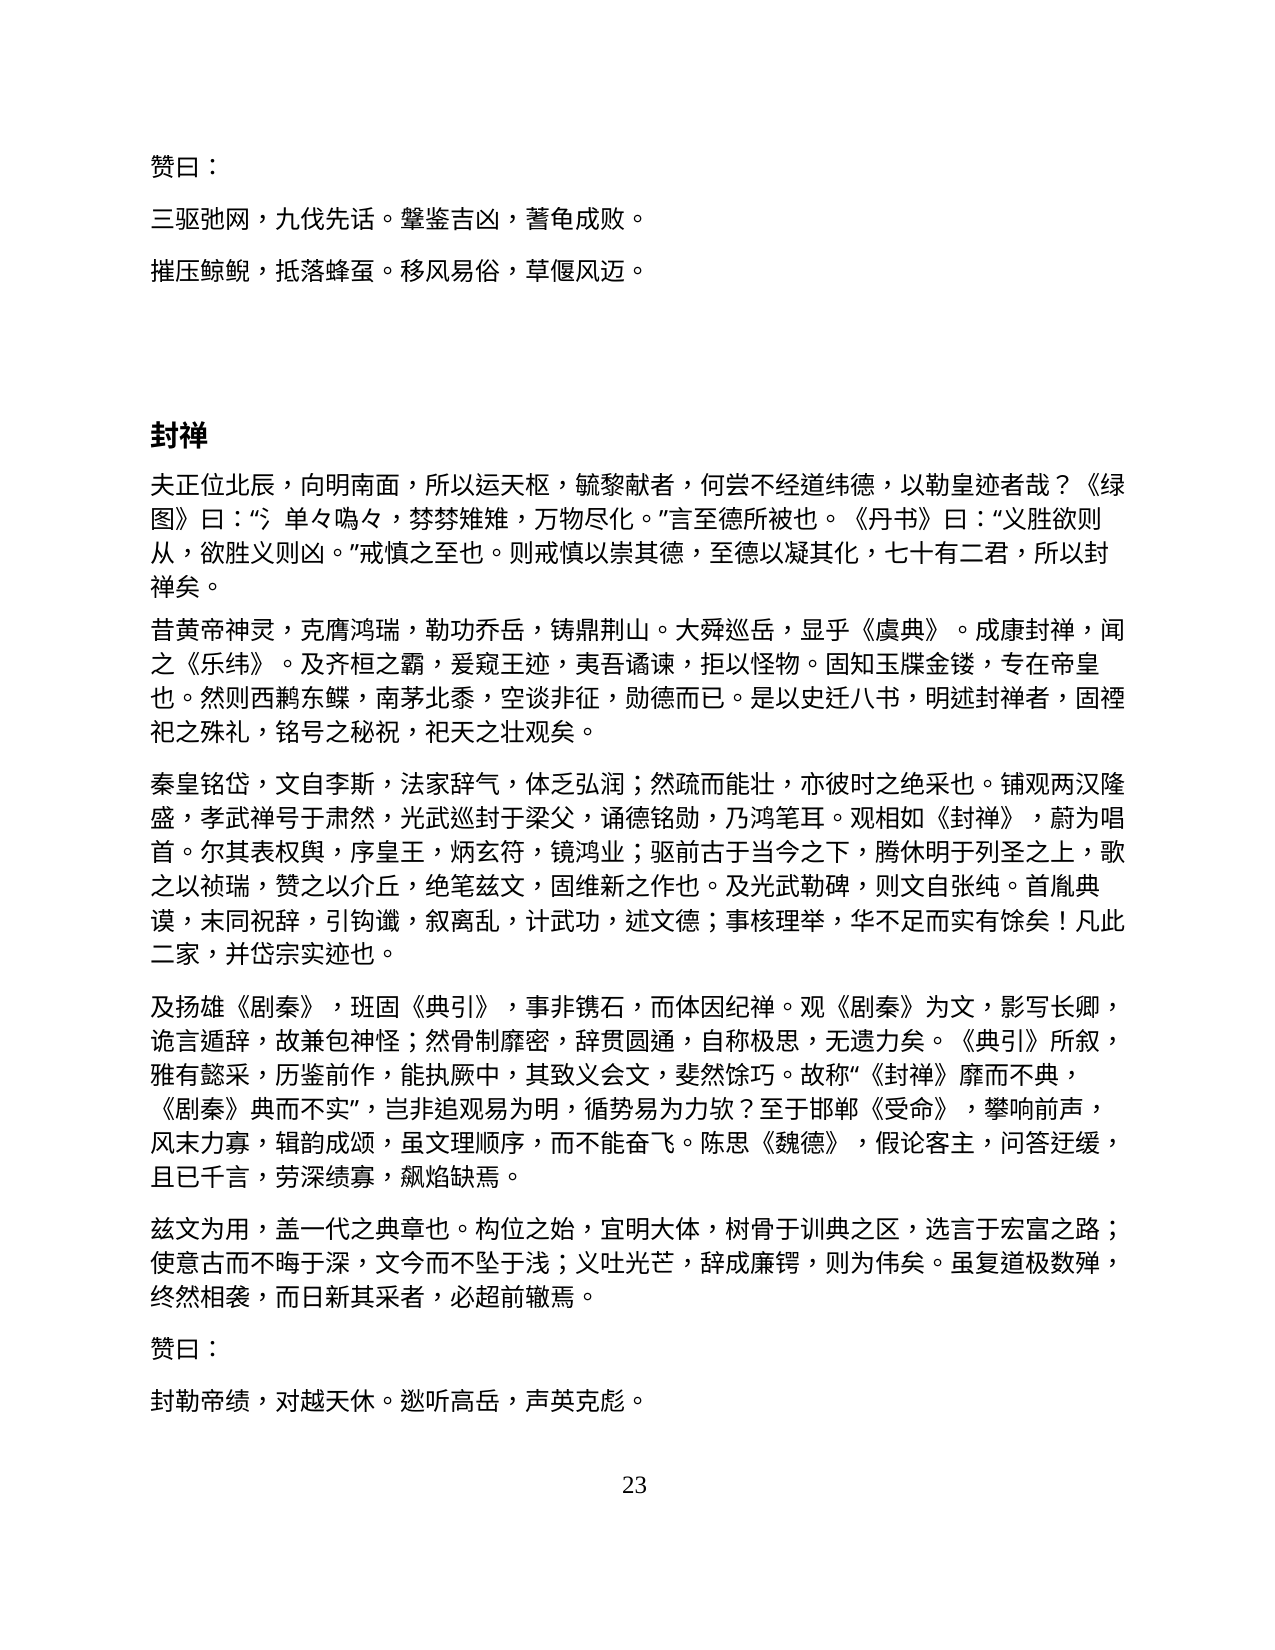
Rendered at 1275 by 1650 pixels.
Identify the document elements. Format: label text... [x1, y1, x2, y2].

text 赞曰∶ [150, 1332, 1125, 1366]
text 秦皇铭岱，文自李斯，法家辞气，体乏弘润；然疏而能壮，亦彼时之绝采也。铺观两汉隆盛，孝武禅号于肃然，光武巡封于梁父，诵德铭勋，乃鸿笔耳。观相如《封禅》，蔚为唱首。尔其表权舆，序皇王，炳玄符，镜鸿业；驱前古于当今之下，腾休明于列圣之上，歌之以祯瑞，赞之以介丘，绝笔兹文，固维新之作也。及光武勒碑，则文自张纯。首胤典谟，末同祝辞，引钩谶，叙离乱，计武功，述文德；事核理举，华不足而实有馀矣！凡此二家，并岱宗实迹也。 [150, 767, 1125, 971]
text 及扬雄《剧秦》，班固《典引》，事非镌石，而体因纪禅。观《剧秦》为文，影写长卿，诡言遁辞，故兼包神怪；然骨制靡密，辞贯圆通，自称极思，无遗力矣。《典引》所叙，雅有懿采，历鉴前作，能执厥中，其致义会文，斐然馀巧。故称“《封禅》靡而不典，《剧秦》典而不实”，岂非追观易为明，循势易为力欤？至于邯郸《受命》，攀响前声，风末力寡，辑韵成颂，虽文理顺序，而不能奋飞。陈思《魏德》，假论客主，问答迂缓，且已千言，劳深绩寡，飙焰缺焉。 [150, 989, 1125, 1193]
text 夫正位北辰，向明南面，所以运天枢，毓黎献者，何尝不经道纬德，以勒皇迹者哉？《绿图》曰∶“氵单々噅々，棼棼雉雉，万物尽化。”言至德所被也。《丹书》曰∶“义胜欲则从，欲胜义则凶。”戒慎之至也。则戒慎以崇其德，至德以凝其化，七十有二君，所以封禅矣。 [150, 467, 1125, 604]
text 昔黄帝神灵，克膺鸿瑞，勒功乔岳，铸鼎荆山。大舜巡岳，显乎《虞典》。成康封禅，闻之《乐纬》。及齐桓之霸，爰窥王迹，夷吾谲谏，拒以怪物。固知玉牒金镂，专在帝皇也。然则西鹣东鲽，南茅北黍，空谈非征，勋德而已。是以史迁八书，明述封禅者，固禋祀之殊礼，铭号之秘祝，祀天之壮观矣。 [150, 613, 1125, 749]
text 兹文为用，盖一代之典章也。构位之始，宜明大体，树骨于训典之区，选言于宏富之路；使意古而不晦于深，文今而不坠于浅；义吐光芒，辞成廉锷，则为伟矣。虽复道极数殚，终然相袭，而日新其采者，必超前辙焉。 [150, 1211, 1125, 1314]
subtitle 封禅 [150, 415, 1125, 455]
text 三驱弛网，九伐先话。鞶鉴吉凶，蓍龟成败。 [150, 202, 1125, 236]
text 封勒帝绩，对越天休。逖听高岳，声英克彪。 [150, 1383, 1125, 1418]
text 赞曰∶ [150, 150, 1125, 184]
text 摧压鲸鲵，抵落蜂虿。移风易俗，草偃风迈。 [150, 254, 1125, 288]
